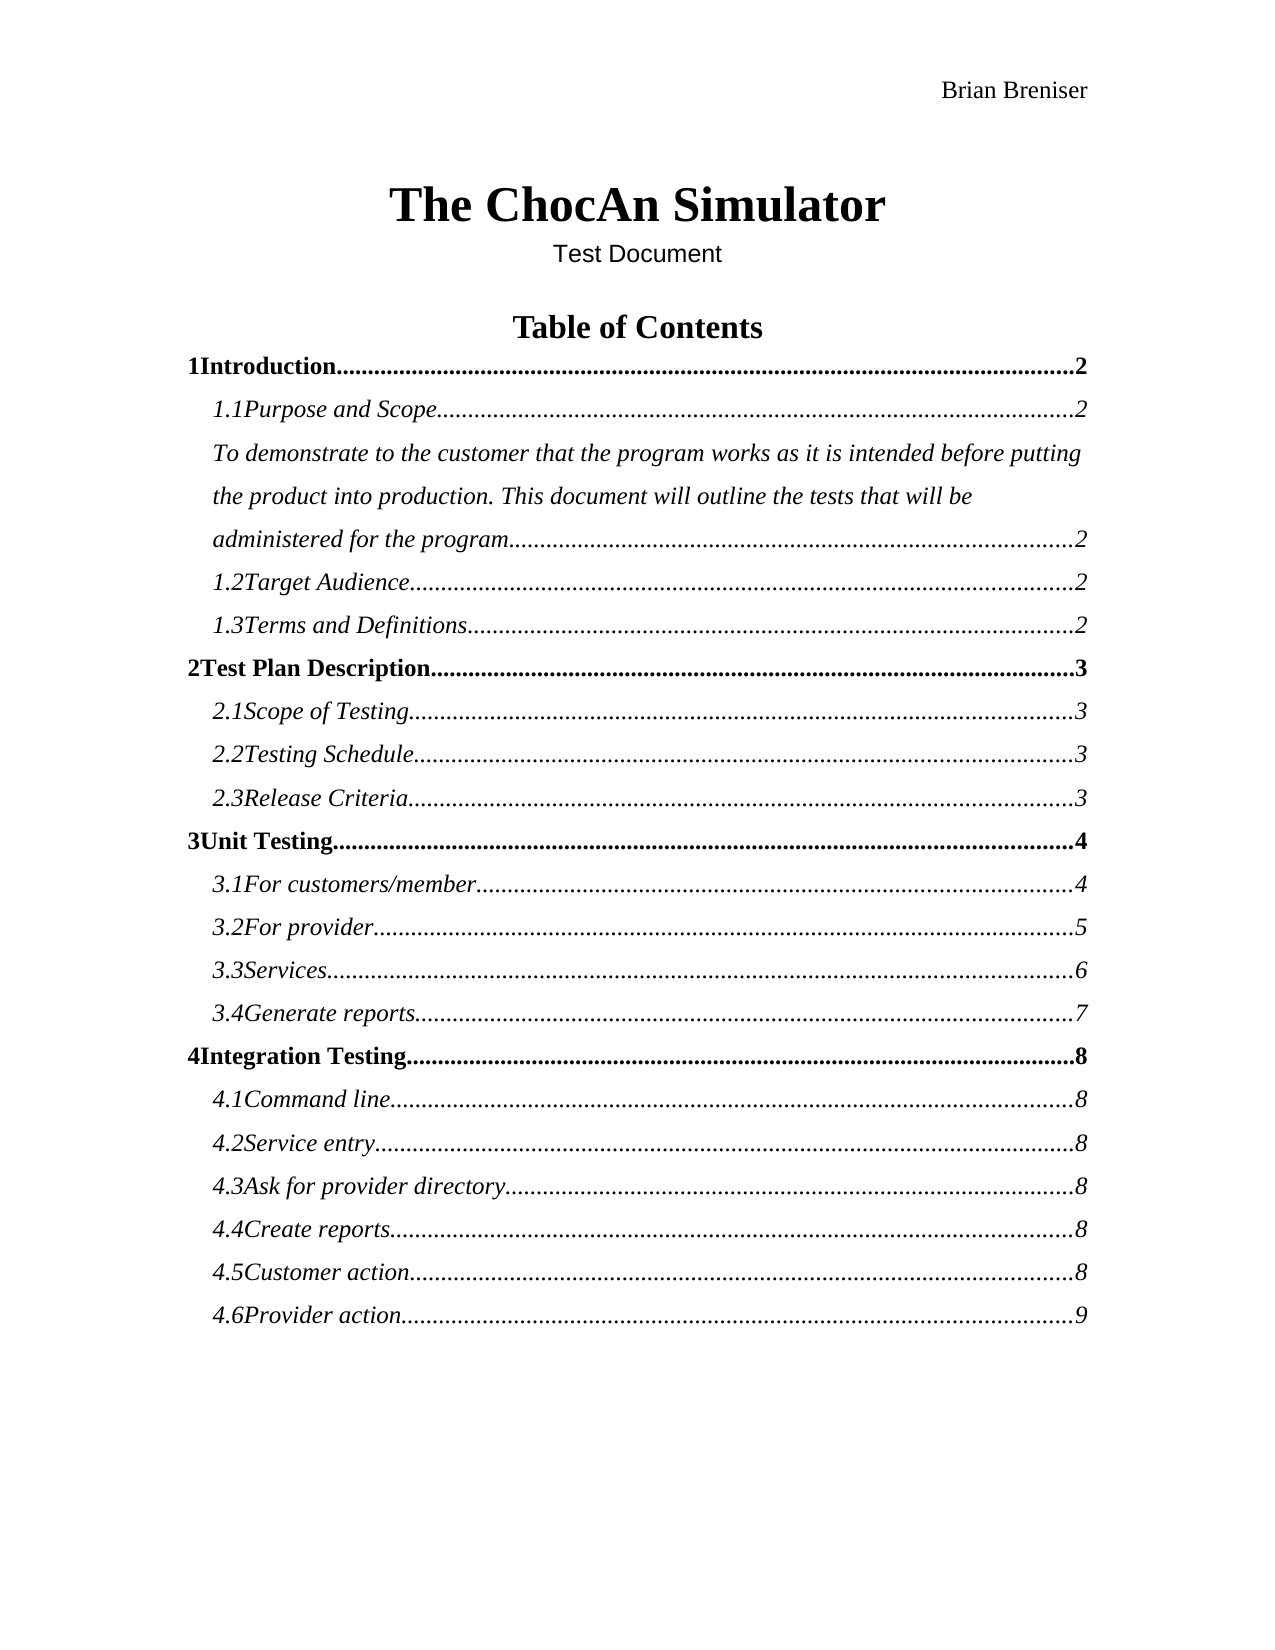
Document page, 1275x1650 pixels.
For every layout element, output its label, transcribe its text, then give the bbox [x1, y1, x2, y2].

text 3.4Generate reports 7 [212, 998, 1087, 1027]
subtitle The ChocAn Simulator [187, 175, 1087, 232]
text To demonstrate to the customer that the program works as it is intended before putting the product into production. This document will outline the tests that will be administered for the program. 2 [212, 438, 1087, 553]
text 4Integration Testing 8 [187, 1041, 1087, 1070]
text 1.2Target Audience 2 [212, 567, 1087, 596]
subtitle Test Document [187, 239, 1087, 267]
text 4.1Command line 8 [212, 1084, 1087, 1113]
text 3.3Services 6 [212, 955, 1087, 984]
text 1Introduction 2 [187, 351, 1087, 380]
text 4.6Provider action 9 [212, 1300, 1087, 1329]
text 1.1Purpose and Scope 2 [212, 394, 1087, 423]
text 2.1Scope of Testing 3 [212, 696, 1087, 725]
text 4.4Create reports 8 [212, 1214, 1087, 1243]
text 2Test Plan Description 3 [187, 653, 1087, 682]
text 3.2For provider 5 [212, 912, 1087, 941]
text 4.5Customer action 8 [212, 1257, 1087, 1286]
text 4.2Service entry 8 [212, 1128, 1087, 1156]
text 3.1For customers/member 4 [212, 869, 1087, 898]
text 2.2Testing Schedule 3 [212, 739, 1087, 768]
text 1.3Terms and Definitions 2 [212, 610, 1087, 639]
text 4.3Ask for provider directory 8 [212, 1171, 1087, 1199]
subtitle Table of Contents [187, 307, 1087, 345]
text 3Unit Testing 4 [187, 826, 1087, 854]
text 2.3Release Criteria 3 [212, 783, 1087, 811]
